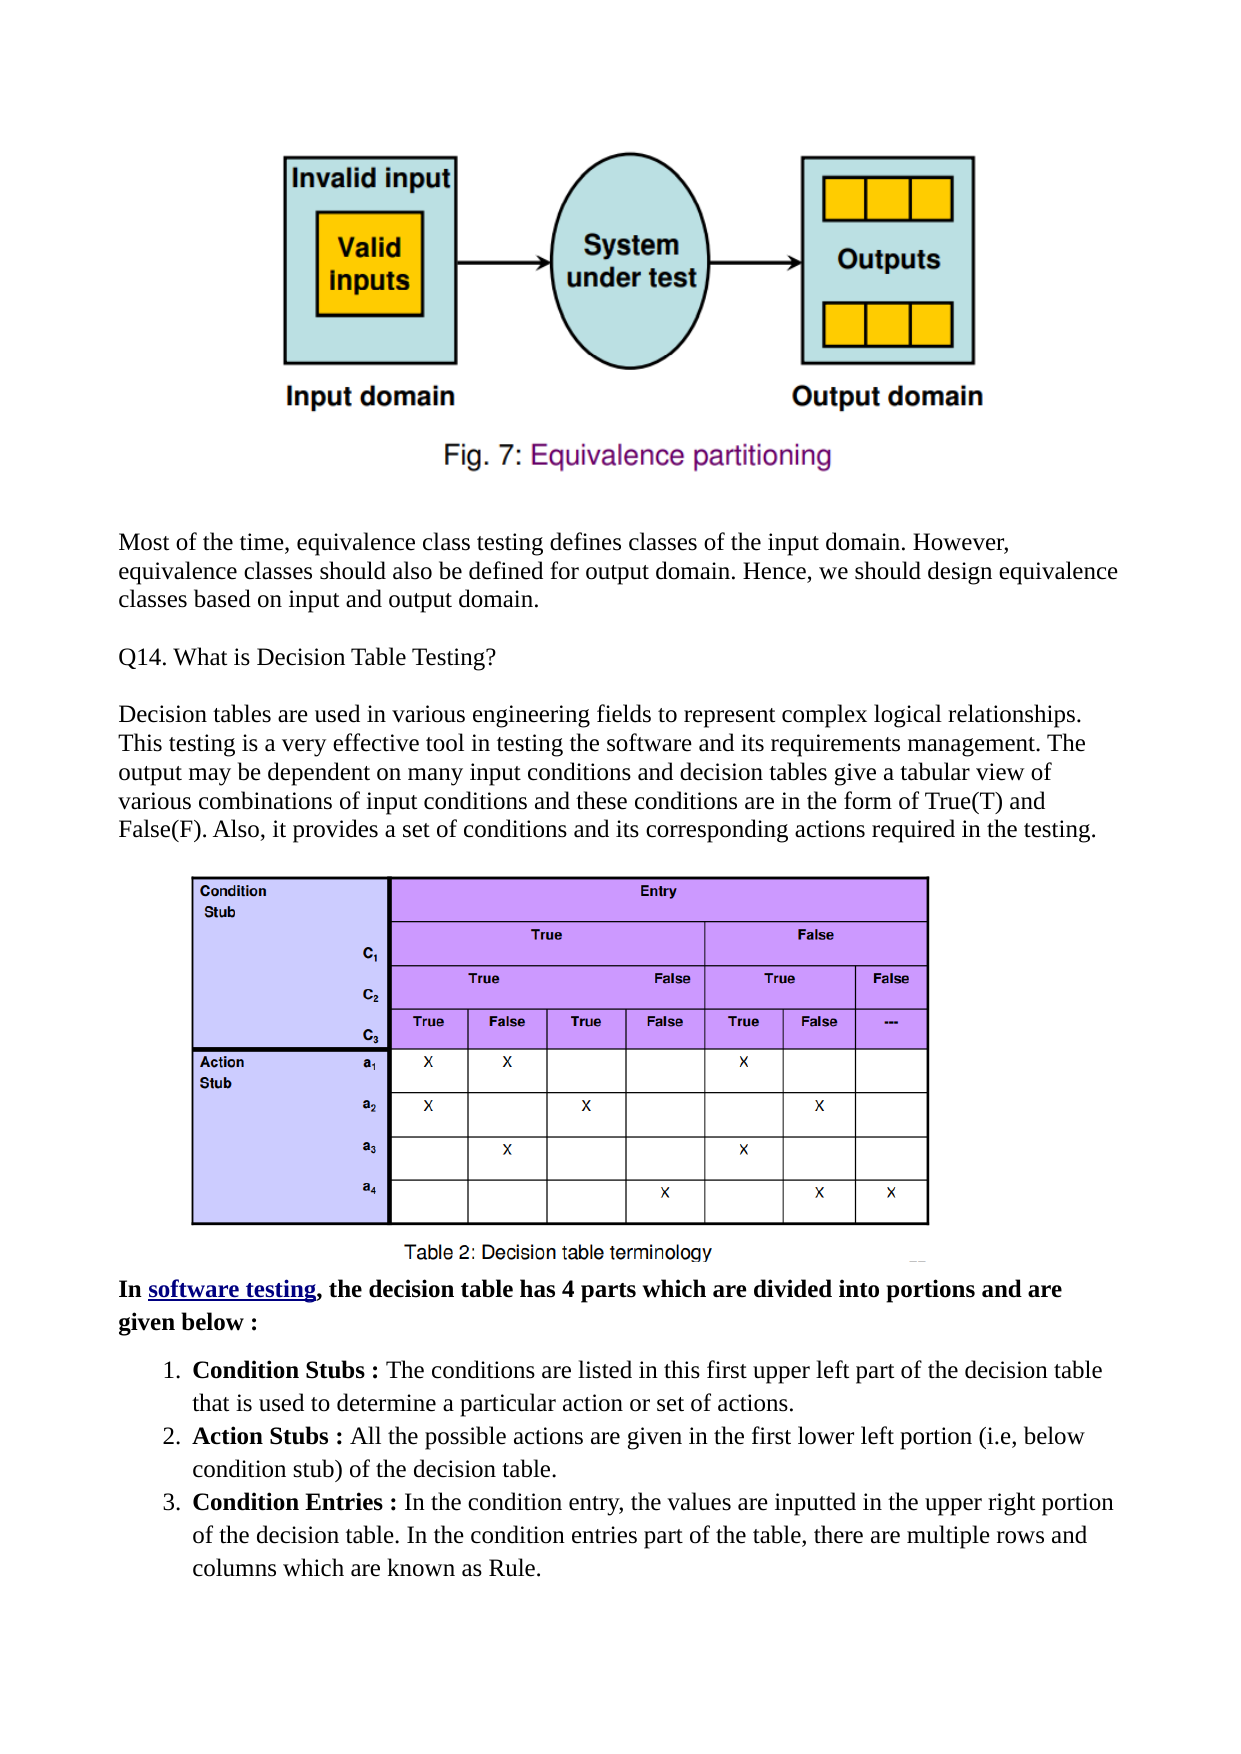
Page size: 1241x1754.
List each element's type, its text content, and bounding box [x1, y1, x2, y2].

text Most of the time, equivalence class testing defines classes of the input domain. However, equivalence classes should also be defined for output domain. Hence, we should design equivalence classes based on input and output domain. [118, 527, 1122, 613]
picture [221, 122, 1019, 499]
text Q14. What is Decision Table Testing? [118, 642, 1122, 671]
list Condition Entries : In the condition entry, the values are inputted in the upper right portion of the decision table. In the condition entries part of the table, there are multiple rows and columns which are known as Rule. [162, 1487, 1122, 1582]
list Condition Stubs : The conditions are listed in this first upper left part of the decision table that is used to determine a particular action or set of actions. [162, 1355, 1122, 1417]
text In software testing, the decision table has 4 parts which are divided into portions and are given below : [118, 1274, 1122, 1336]
picture [185, 861, 944, 1262]
text Decision tables are used in various engineering fields to represent complex logical relationships. This testing is a very effective tool in testing the software and its requirements management. The output may be dependent on many input conditions and decision tables give a tabular view of various combinations of input conditions and these conditions are in the form of True(T) and False(F). Also, it provides a set of conditions and its corresponding actions required in the testing. [118, 699, 1122, 843]
list Action Stubs : All the possible actions are given in the first lower left portion (i.e, below condition stub) of the decision table. [162, 1421, 1122, 1483]
